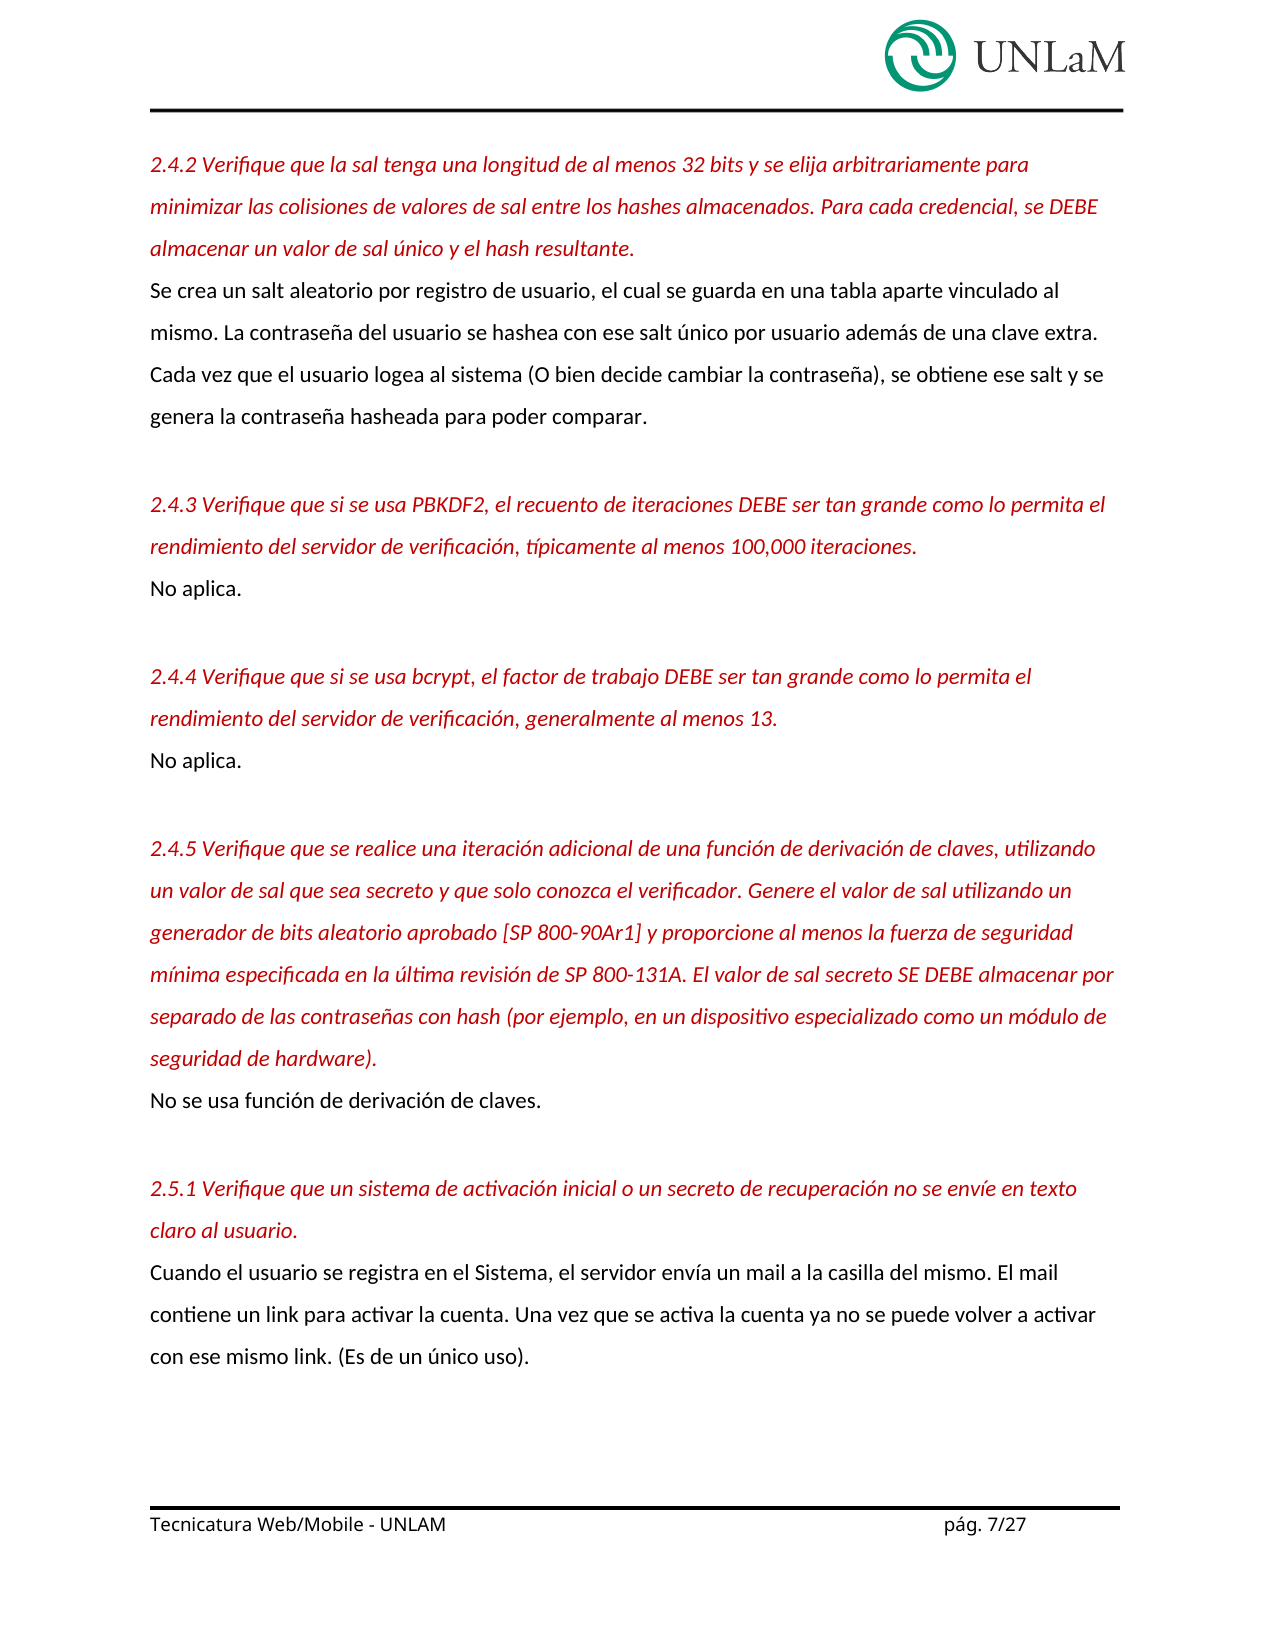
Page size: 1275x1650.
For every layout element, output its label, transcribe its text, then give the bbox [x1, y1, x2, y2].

text No aplica. [150, 746, 1125, 774]
subtitle 2.4.4 Verifique que si se usa bcrypt, el factor de trabajo DEBE ser tan grande como lo permita el rendimiento del servidor de verificación, generalmente al menos 13. [150, 662, 1125, 732]
subtitle 2.4.5 Verifique que se realice una iteración adicional de una función de derivación de claves, utilizando un valor de sal que sea secreto y que solo conozca el verificador. Genere el valor de sal utilizando un generador de bits aleatorio aprobado [SP 800-90Ar1] y proporcione al menos la fuerza de seguridad mínima especificada en la última revisión de SP 800-131A. El valor de sal secreto SE DEBE almacenar por separado de las contraseñas con hash (por ejemplo, en un dispositivo especializado como un módulo de seguridad de hardware). [150, 834, 1125, 1072]
subtitle 2.4.3 Verifique que si se usa PBKDF2, el recuento de iteraciones DEBE ser tan grande como lo permita el rendimiento del servidor de verificación, típicamente al menos 100,000 iteraciones. [150, 490, 1125, 560]
text Cuando el usuario se registra en el Sistema, el servidor envía un mail a la casilla del mismo. El mail contiene un link para activar la cuenta. Una vez que se activa la cuenta ya no se puede volver a activar con ese mismo link. (Es de un único uso). [150, 1258, 1125, 1370]
text No aplica. [150, 574, 1125, 602]
subtitle 2.5.1 Verifique que un sistema de activación inicial o un secreto de recuperación no se envíe en texto claro al usuario. [150, 1174, 1125, 1244]
text No se usa función de derivación de claves. [150, 1086, 1125, 1114]
subtitle 2.4.2 Verifique que la sal tenga una longitud de al menos 32 bits y se elija arbitrariamente para minimizar las colisiones de valores de sal entre los hashes almacenados. Para cada credencial, se DEBE almacenar un valor de sal único y el hash resultante. [150, 150, 1125, 262]
text Se crea un salt aleatorio por registro de usuario, el cual se guarda en una tabla aparte vinculado al mismo. La contraseña del usuario se hashea con ese salt único por usuario además de una clave extra. Cada vez que el usuario logea al sistema (O bien decide cambiar la contraseña), se obtiene ese salt y se genera la contraseña hasheada para poder comparar. [150, 276, 1125, 430]
